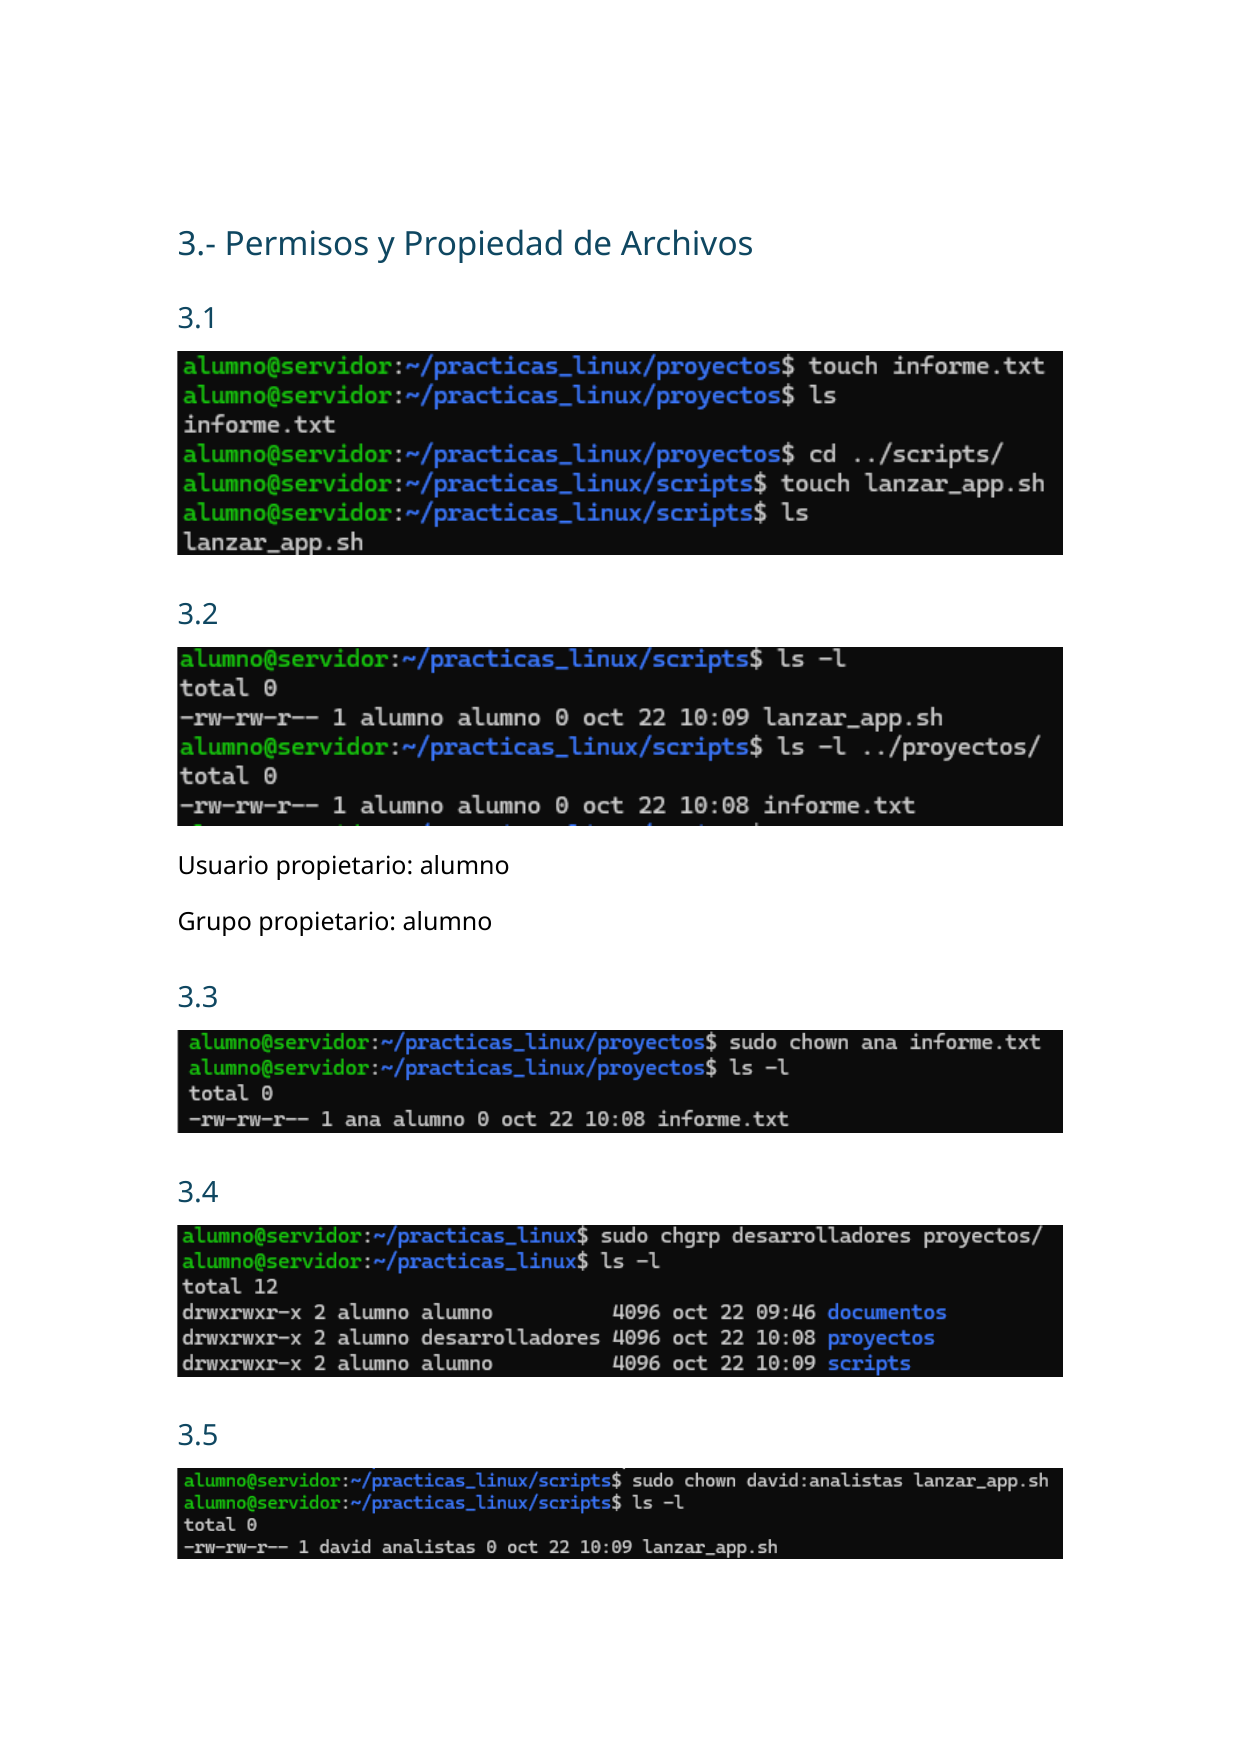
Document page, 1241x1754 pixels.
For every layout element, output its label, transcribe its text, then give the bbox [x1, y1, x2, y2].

subtitle 3.3 [177, 976, 1063, 1016]
subtitle 3.- Permisos y Propiedad de Archivos [177, 220, 1063, 266]
text Usuario propietario: alumno [177, 848, 1063, 882]
subtitle 3.1 [177, 297, 1063, 337]
text Grupo propietario: alumno [177, 903, 1063, 938]
subtitle 3.2 [177, 593, 1063, 633]
subtitle 3.5 [177, 1414, 1063, 1454]
subtitle 3.4 [177, 1171, 1063, 1211]
